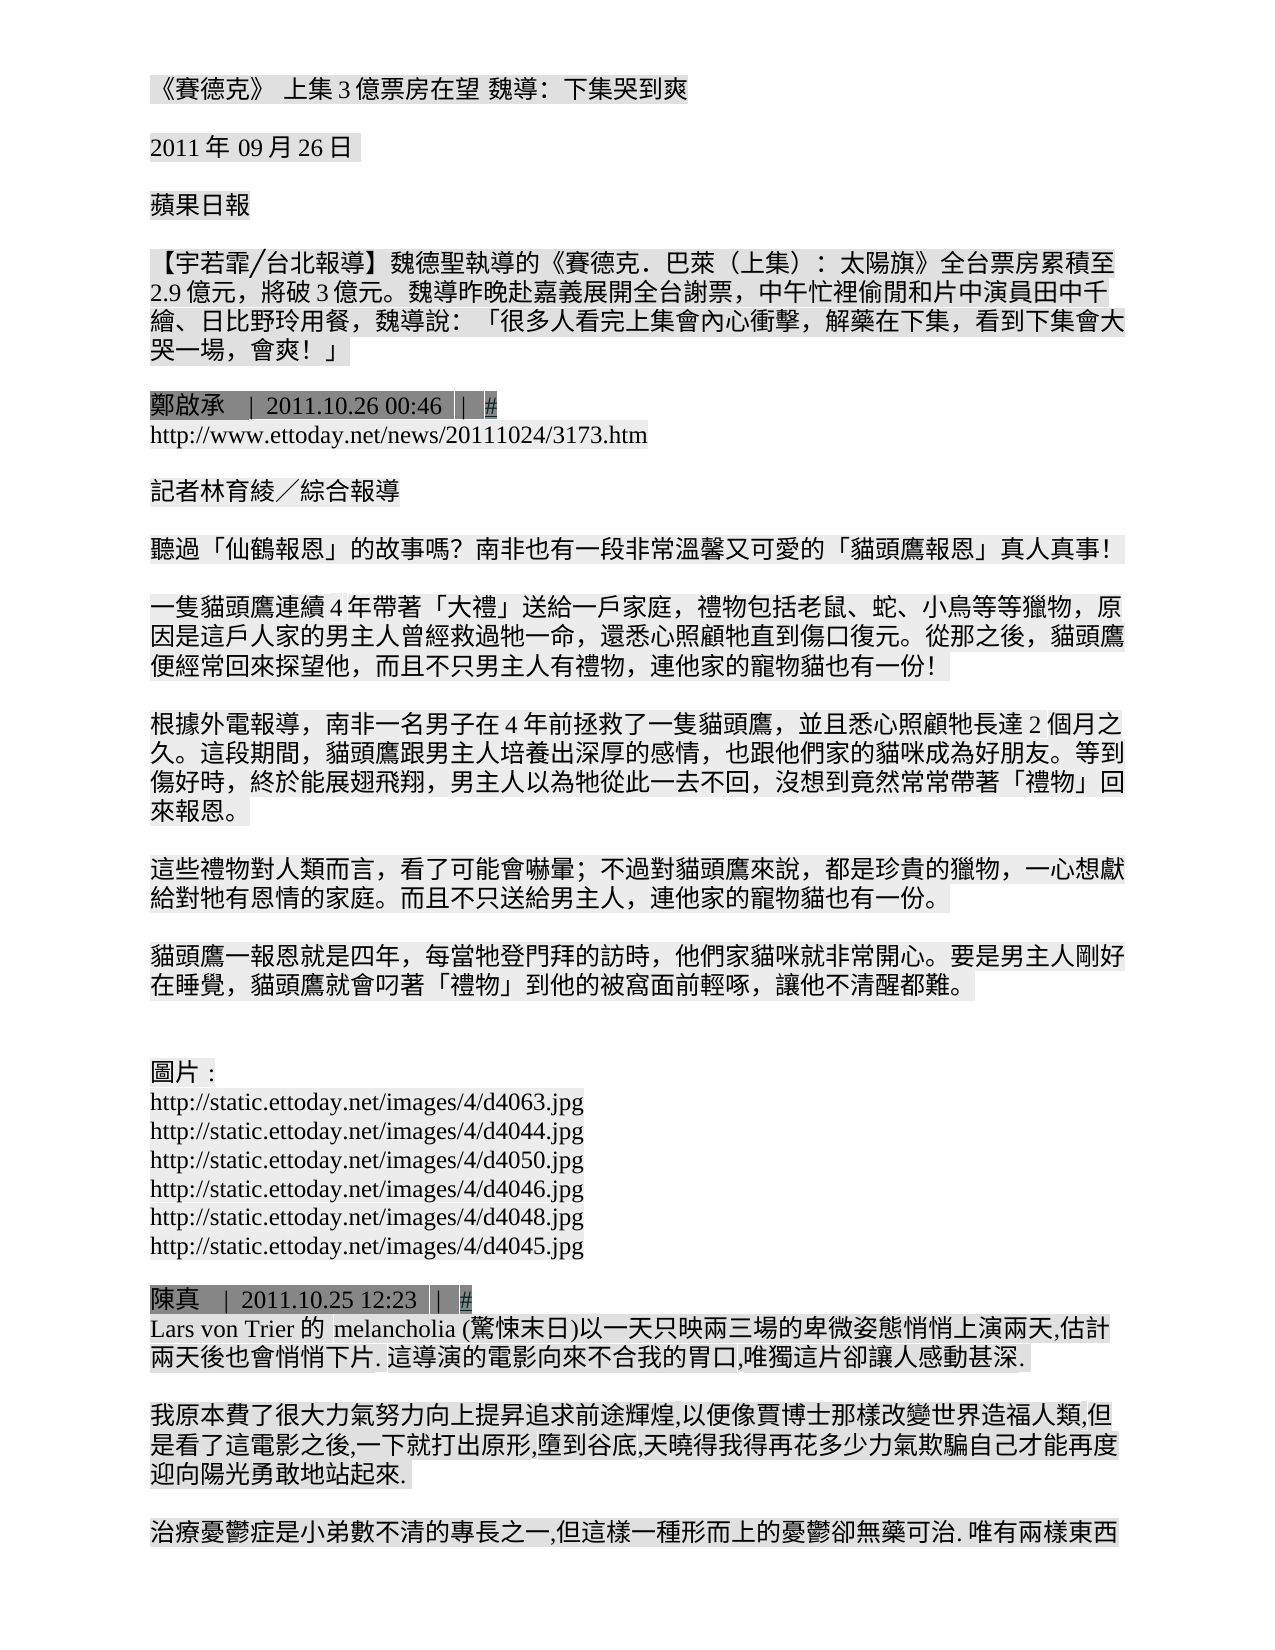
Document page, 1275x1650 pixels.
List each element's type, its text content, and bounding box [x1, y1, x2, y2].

text 《賽德克》 上集3億票房在望 魏導：下集哭到爽 2011年 09月26日 蘋果日報 【宇若霏╱台北報導】魏德聖執導的《賽德克．巴萊（上集）：太陽旗》全台票房累積至2.9億元，將破3億元。魏導昨晚赴嘉義展開全台謝票，中午忙裡偷閒和片中演員田中千繪、日比野玲用餐，魏導說：「很多人看完上集會內心衝擊，解藥在下集，看到下集會大哭一場，會爽！」 [150, 75, 1125, 366]
text Lars von Trier 的 melancholia (驚悚末日)以一天只映兩三場的卑微姿態悄悄上演兩天,估計兩天後也會悄悄下片. 這導演的電影向來不合我的胃口,唯獨這片卻讓人感動甚深. 我原本費了很大力氣努力向上提昇追求前途輝煌,以便像賈博士那樣改變世界造福人類,但是看了這電影之後,一下就打出原形,墮到谷底,天曉得我得再花多少力氣欺騙自己才能再度迎向陽光勇敢地站起來. 治療憂鬱症是小弟數不清的專長之一,但這樣一種形而上的憂鬱卻無藥可治. 唯有兩樣東西 [150, 1314, 1125, 1547]
text 陳真 | 2011.10.25 12:23 | # [150, 1285, 1125, 1314]
text 鄭啟承 | 2011.10.26 00:46 | # [150, 391, 1125, 420]
text http://www.ettoday.net/news/20111024/3173.htm 記者林育綾／綜合報導 聽過「仙鶴報恩」的故事嗎？南非也有一段非常溫馨又可愛的「貓頭鷹報恩」真人真事！ 一隻貓頭鷹連續4年帶著「大禮」送給一戶家庭，禮物包括老鼠、蛇、小鳥等等獵物，原因是這戶人家的男主人曾經救過牠一命，還悉心照顧牠直到傷口復元。從那之後，貓頭鷹便經常回來探望他，而且不只男主人有禮物，連他家的寵物貓也有一份！ 根據外電報導，南非一名男子在4 年前拯救了一隻貓頭鷹，並且悉心照顧牠長達2 個月之久。這段期間，貓頭鷹跟男主人培養出深厚的感情，也跟他們家的貓咪成為好朋友。等到傷好時，終於能展翅飛翔，男主人以為牠從此一去不回，沒想到竟然常常帶著「禮物」回來報恩。 這些禮物對人類而言，看了可能會嚇暈；不過對貓頭鷹來說，都是珍貴的獵物，一心想獻給對牠有恩情的家庭。而且不只送給男主人，連他家的寵物貓也有一份。 貓頭鷹一報恩就是四年，每當牠登門拜的訪時，他們家貓咪就非常開心。要是男主人剛好在睡覺，貓頭鷹就會叼著「禮物」到他的被窩面前輕啄，讓他不清醒都難。 圖片 : http://static.ettoday.net/images/4/d4063.jpg http://static.ettoday.net/images/4/d4044.jpg http://static.ettoday.net/images/4/d4050.jpg http://static.ettoday.net/images/4/d4046.jpg http://static.ettoday.net/images/4/d4048.jpg http://static.ettoday.net/images/4/d4045.jpg [150, 420, 1125, 1260]
